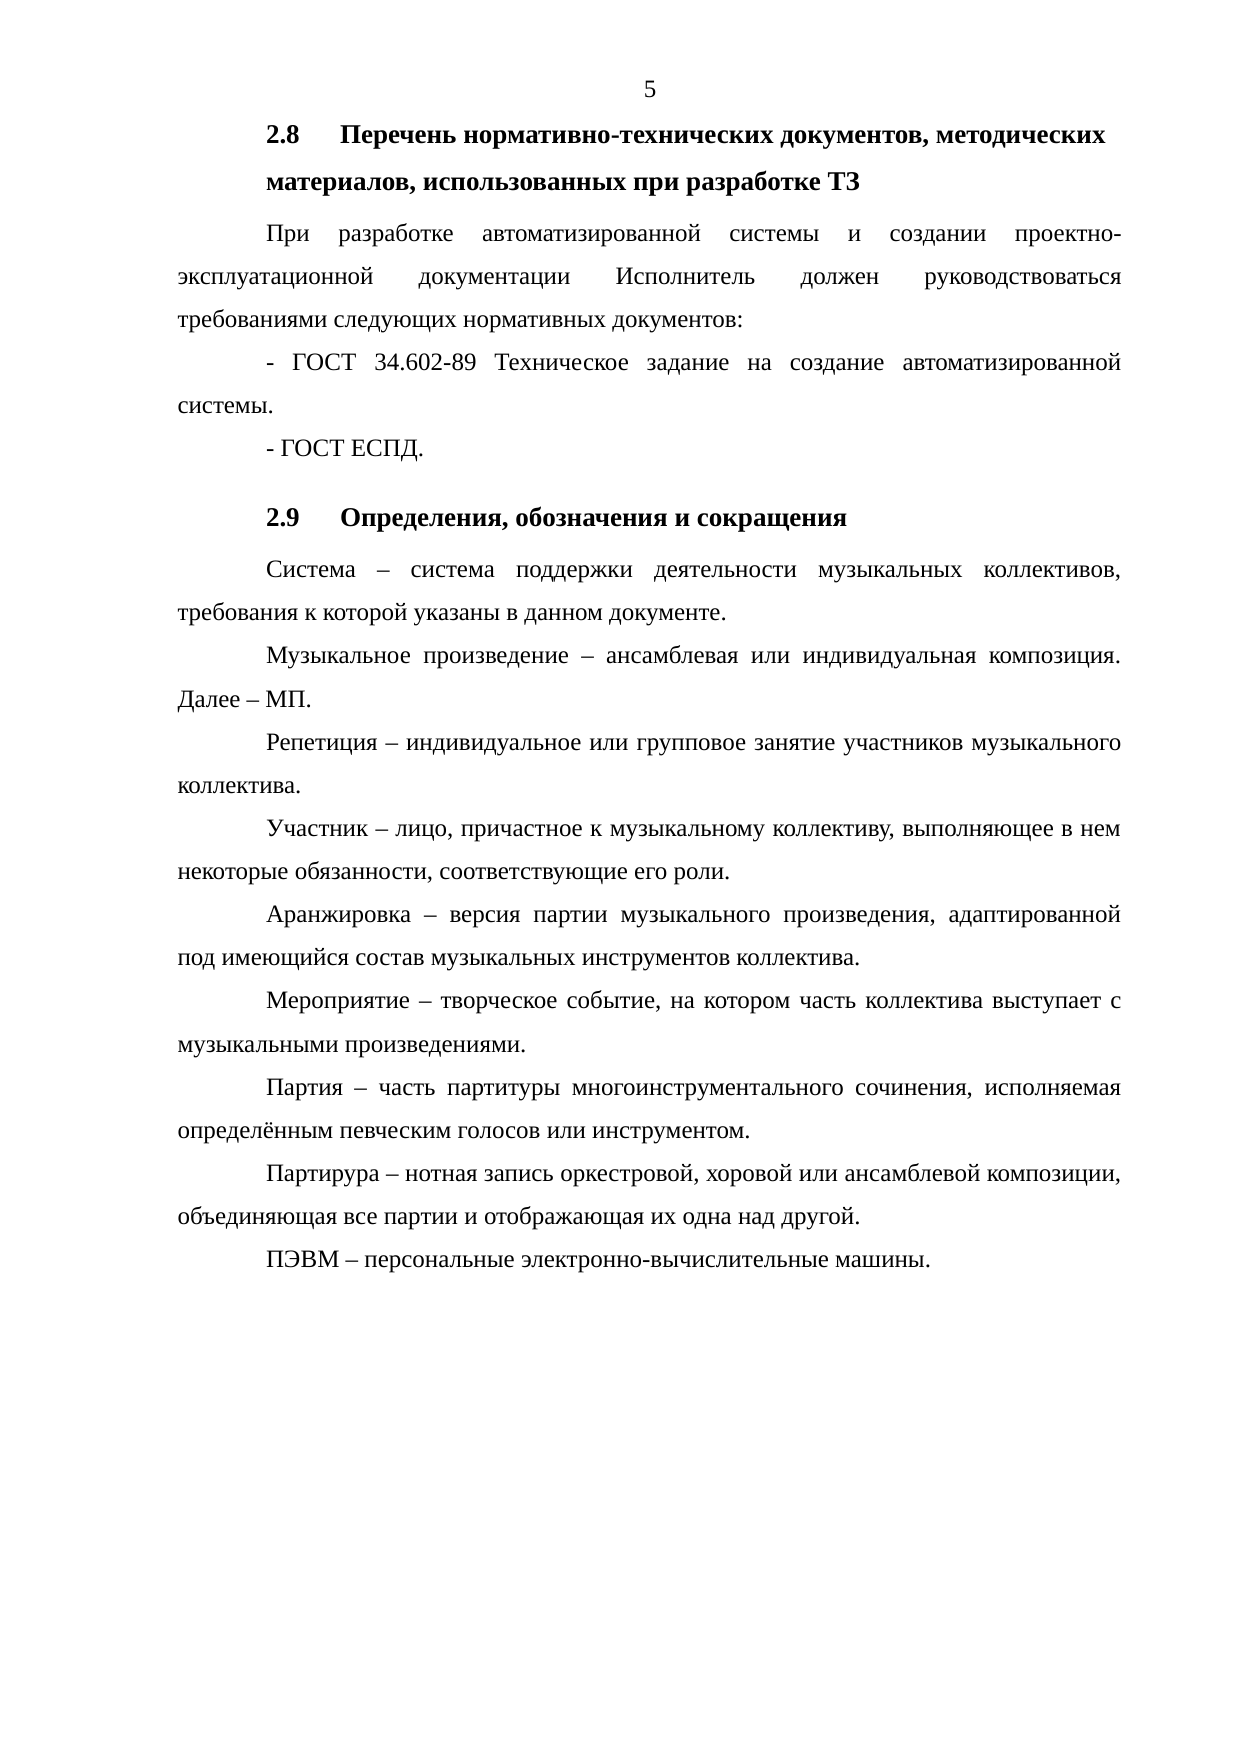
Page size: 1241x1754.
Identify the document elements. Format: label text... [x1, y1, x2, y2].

subtitle Определения, обозначения и сокращения [266, 501, 1122, 533]
subtitle Перечень нормативно-технических документов, методических материалов, использованных при разработке ТЗ [266, 118, 1122, 196]
text Система – система поддержки деятельности музыкальных коллективов, требования к которой указаны в данном документе. [177, 554, 1122, 626]
text - ГОСТ ЕСПД. [177, 433, 1122, 462]
text ПЭВМ – персональные электронно-вычислительные машины. [177, 1244, 1122, 1273]
text Партирура – нотная запись оркестровой, хоровой или ансамблевой композиции, объединяющая все партии и отображающая их одна над другой. [177, 1158, 1122, 1230]
text При разработке автоматизированной системы и создании проектно-эксплуатационной документации Исполнитель должен руководствоваться требованиями следующих нормативных документов: [177, 218, 1122, 333]
text Репетиция – индивидуальное или групповое занятие участников музыкального коллектива. [177, 727, 1122, 799]
text Аранжировка – версия партии музыкального произведения, адаптированной под имеющийся состав музыкальных инструментов коллектива. [177, 899, 1122, 971]
text Мероприятие – творческое событие, на котором часть коллектива выступает с музыкальными произведениями. [177, 986, 1122, 1057]
text Партия – часть партитуры многоинструментального сочинения, исполняемая определённым певческим голосов или инструментом. [177, 1072, 1122, 1144]
text Участник – лицо, причастное к музыкальному коллективу, выполняющее в нем некоторые обязанности, соответствующие его роли. [177, 813, 1122, 885]
text Музыкальное произведение – ансамблевая или индивидуальная композиция. Далее – МП. [177, 641, 1122, 712]
text - ГОСТ 34.602-89 Техническое задание на создание автоматизированной системы. [177, 347, 1122, 419]
